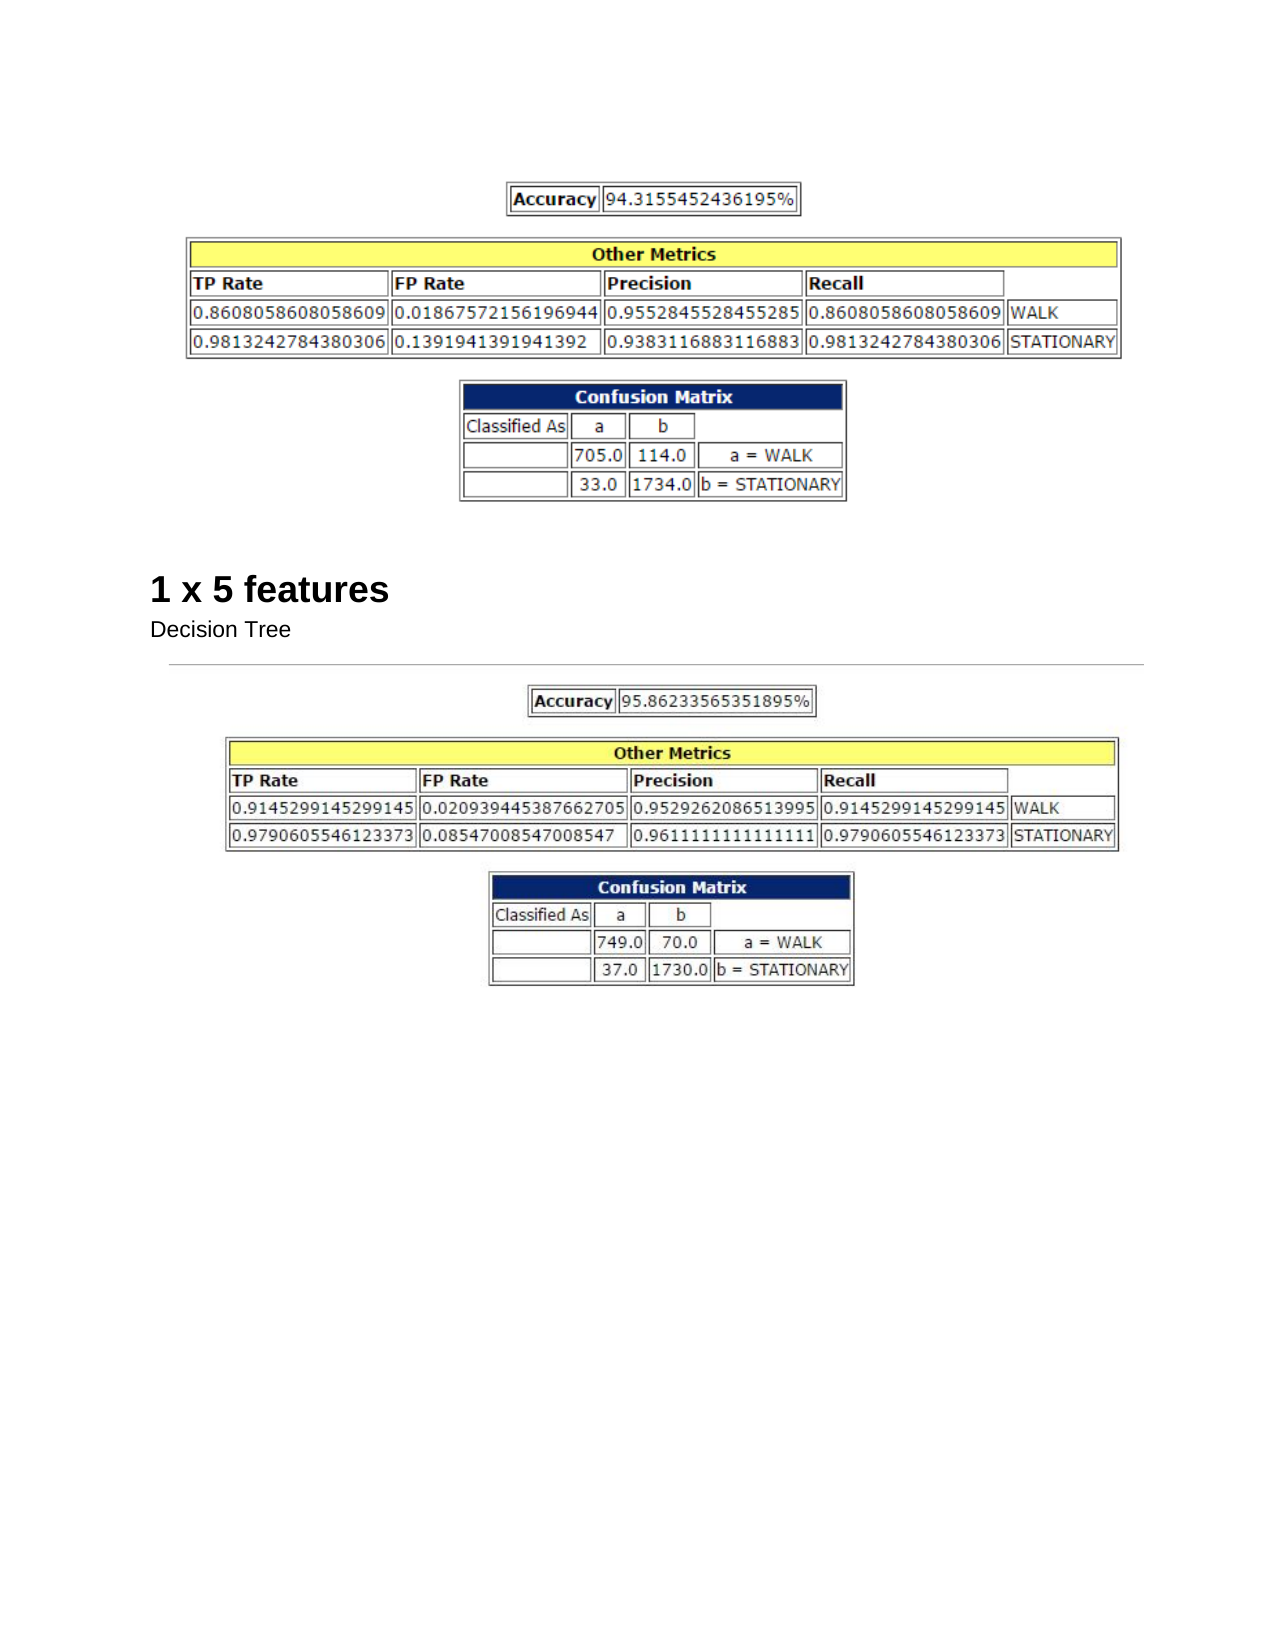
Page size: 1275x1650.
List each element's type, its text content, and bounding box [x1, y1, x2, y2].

picture [168, 664, 1144, 1003]
picture [168, 168, 1144, 517]
text 1 x 5 features [150, 568, 1125, 610]
text Decision Tree [150, 617, 1125, 642]
